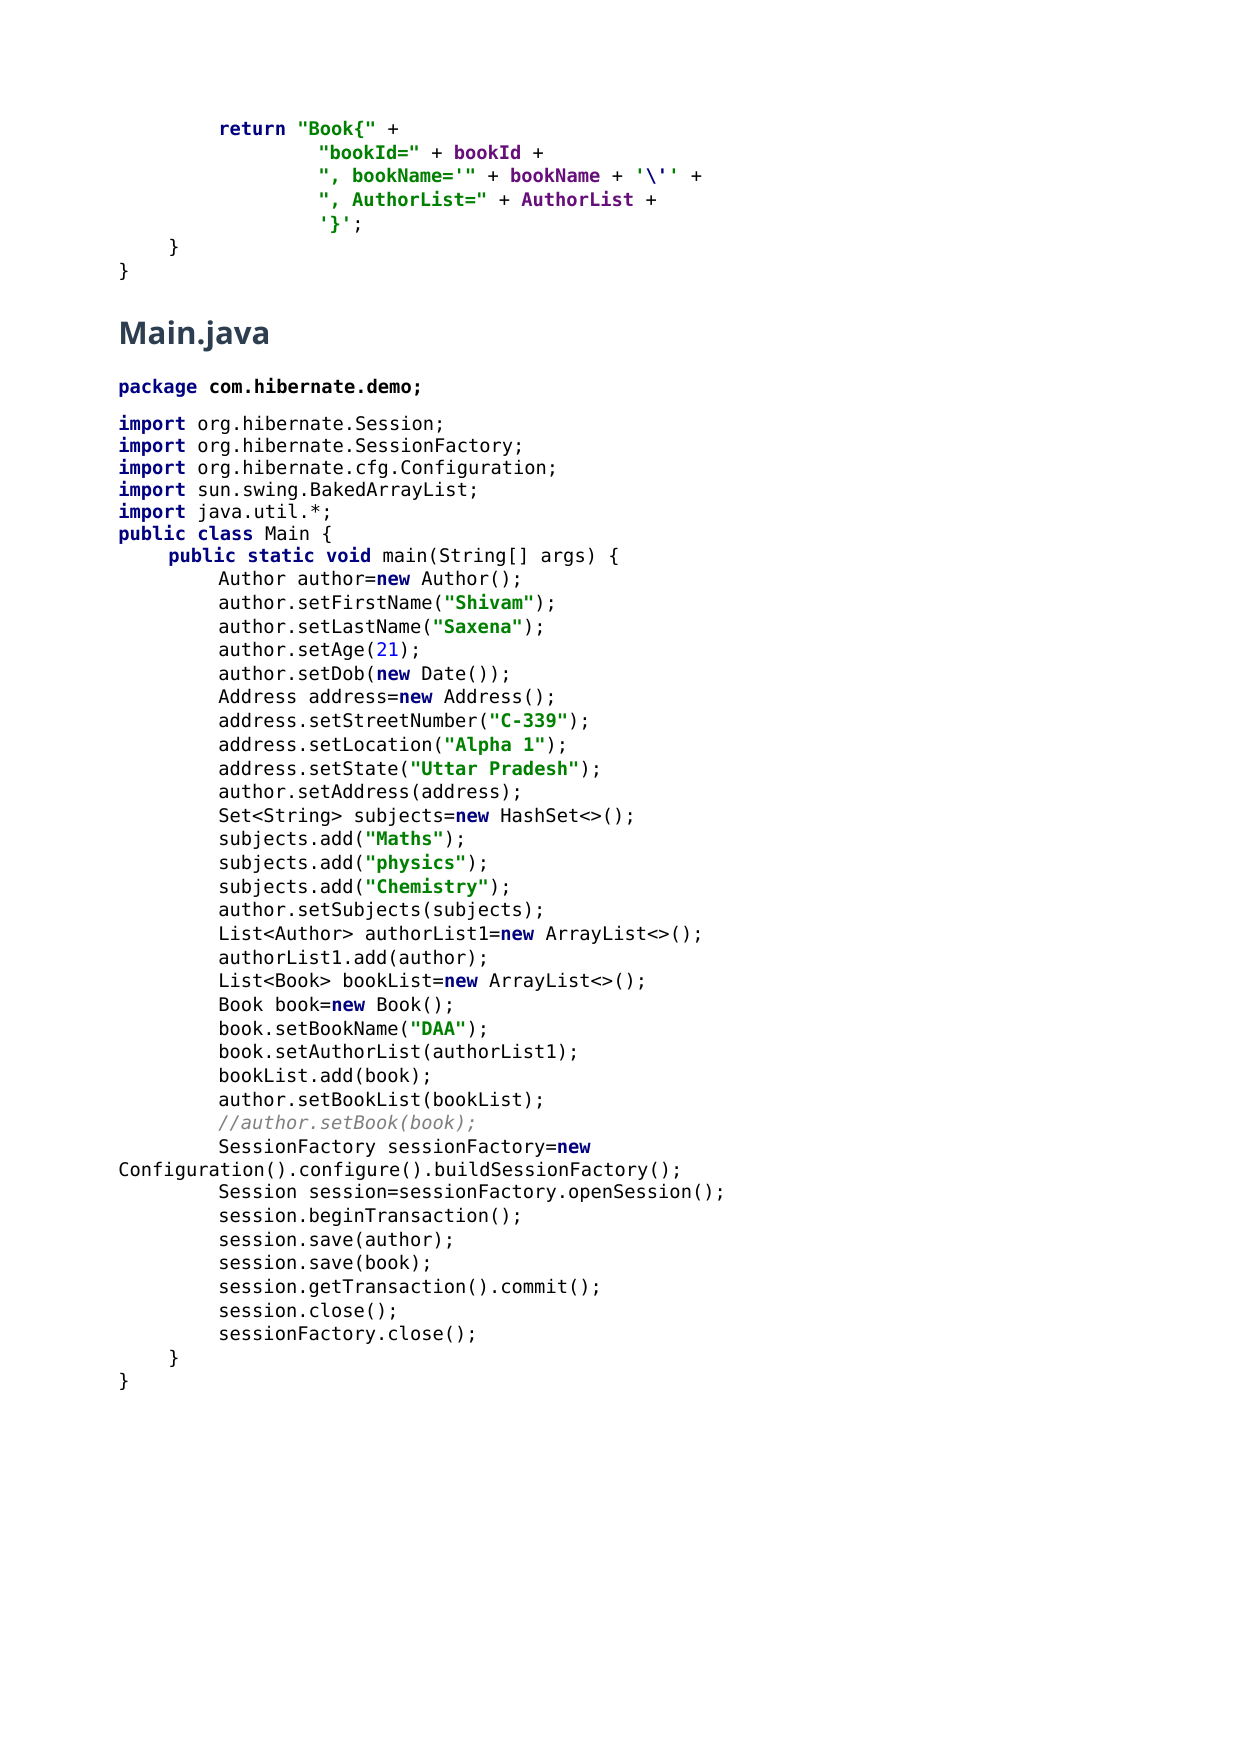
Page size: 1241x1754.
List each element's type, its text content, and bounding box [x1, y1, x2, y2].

text package com.hibernate.demo; [118, 376, 1122, 398]
text return "Book{" + [118, 118, 1122, 142]
text subjects.add("Chemistry"); [118, 876, 1122, 899]
text ", bookName='" + bookName + '\'' + [118, 165, 1122, 189]
text SessionFactory sessionFactory=new Configuration().configure().buildSessionFactory(); [118, 1136, 1122, 1181]
text import sun.swing.BakedArrayList; [118, 479, 1122, 501]
text session.save(author); [118, 1229, 1122, 1252]
text author.setSubjects(subjects); [118, 899, 1122, 923]
text Author author=new Author(); [118, 568, 1122, 592]
text import org.hibernate.cfg.Configuration; [118, 457, 1122, 479]
text public static void main(String[] args) { [118, 545, 1122, 568]
text author.setFirstName("Shivam"); [118, 592, 1122, 616]
text author.setBookList(bookList); [118, 1088, 1122, 1112]
text subjects.add("Maths"); [118, 828, 1122, 852]
text ", AuthorList=" + AuthorList + [118, 189, 1122, 213]
text Address address=new Address(); [118, 687, 1122, 710]
text author.setAge(21); [118, 639, 1122, 663]
text author.setLastName("Saxena"); [118, 616, 1122, 639]
text List<Author> authorList1=new ArrayList<>(); [118, 923, 1122, 947]
text authorList1.add(author); [118, 947, 1122, 970]
text Main.java [118, 311, 1122, 354]
text author.setAddress(address); [118, 781, 1122, 805]
text session.save(book); [118, 1252, 1122, 1276]
text author.setDob(new Date()); [118, 663, 1122, 687]
text Set<String> subjects=new HashSet<>(); [118, 805, 1122, 828]
text address.setLocation("Alpha 1"); [118, 734, 1122, 757]
text import java.util.*; [118, 501, 1122, 523]
text sessionFactory.close(); [118, 1323, 1122, 1347]
text '}'; [118, 213, 1122, 236]
text Session session=sessionFactory.openSession(); [118, 1181, 1122, 1205]
text } [118, 1371, 1122, 1392]
text session.beginTransaction(); [118, 1205, 1122, 1229]
text } [118, 260, 1122, 282]
text import org.hibernate.SessionFactory; [118, 435, 1122, 457]
text public class Main { [118, 523, 1122, 545]
text List<Book> bookList=new ArrayList<>(); [118, 970, 1122, 994]
text subjects.add("physics"); [118, 852, 1122, 876]
text book.setBookName("DAA"); [118, 1018, 1122, 1041]
text Book book=new Book(); [118, 994, 1122, 1018]
text address.setState("Uttar Pradesh"); [118, 757, 1122, 781]
text } [118, 1347, 1122, 1371]
text address.setStreetNumber("C-339"); [118, 710, 1122, 734]
text session.close(); [118, 1299, 1122, 1323]
text import org.hibernate.Session; [118, 413, 1122, 435]
text //author.setBook(book); [118, 1112, 1122, 1136]
text book.setAuthorList(authorList1); [118, 1041, 1122, 1065]
text } [118, 236, 1122, 260]
text bookList.add(book); [118, 1065, 1122, 1088]
text session.getTransaction().commit(); [118, 1276, 1122, 1299]
text "bookId=" + bookId + [118, 142, 1122, 165]
